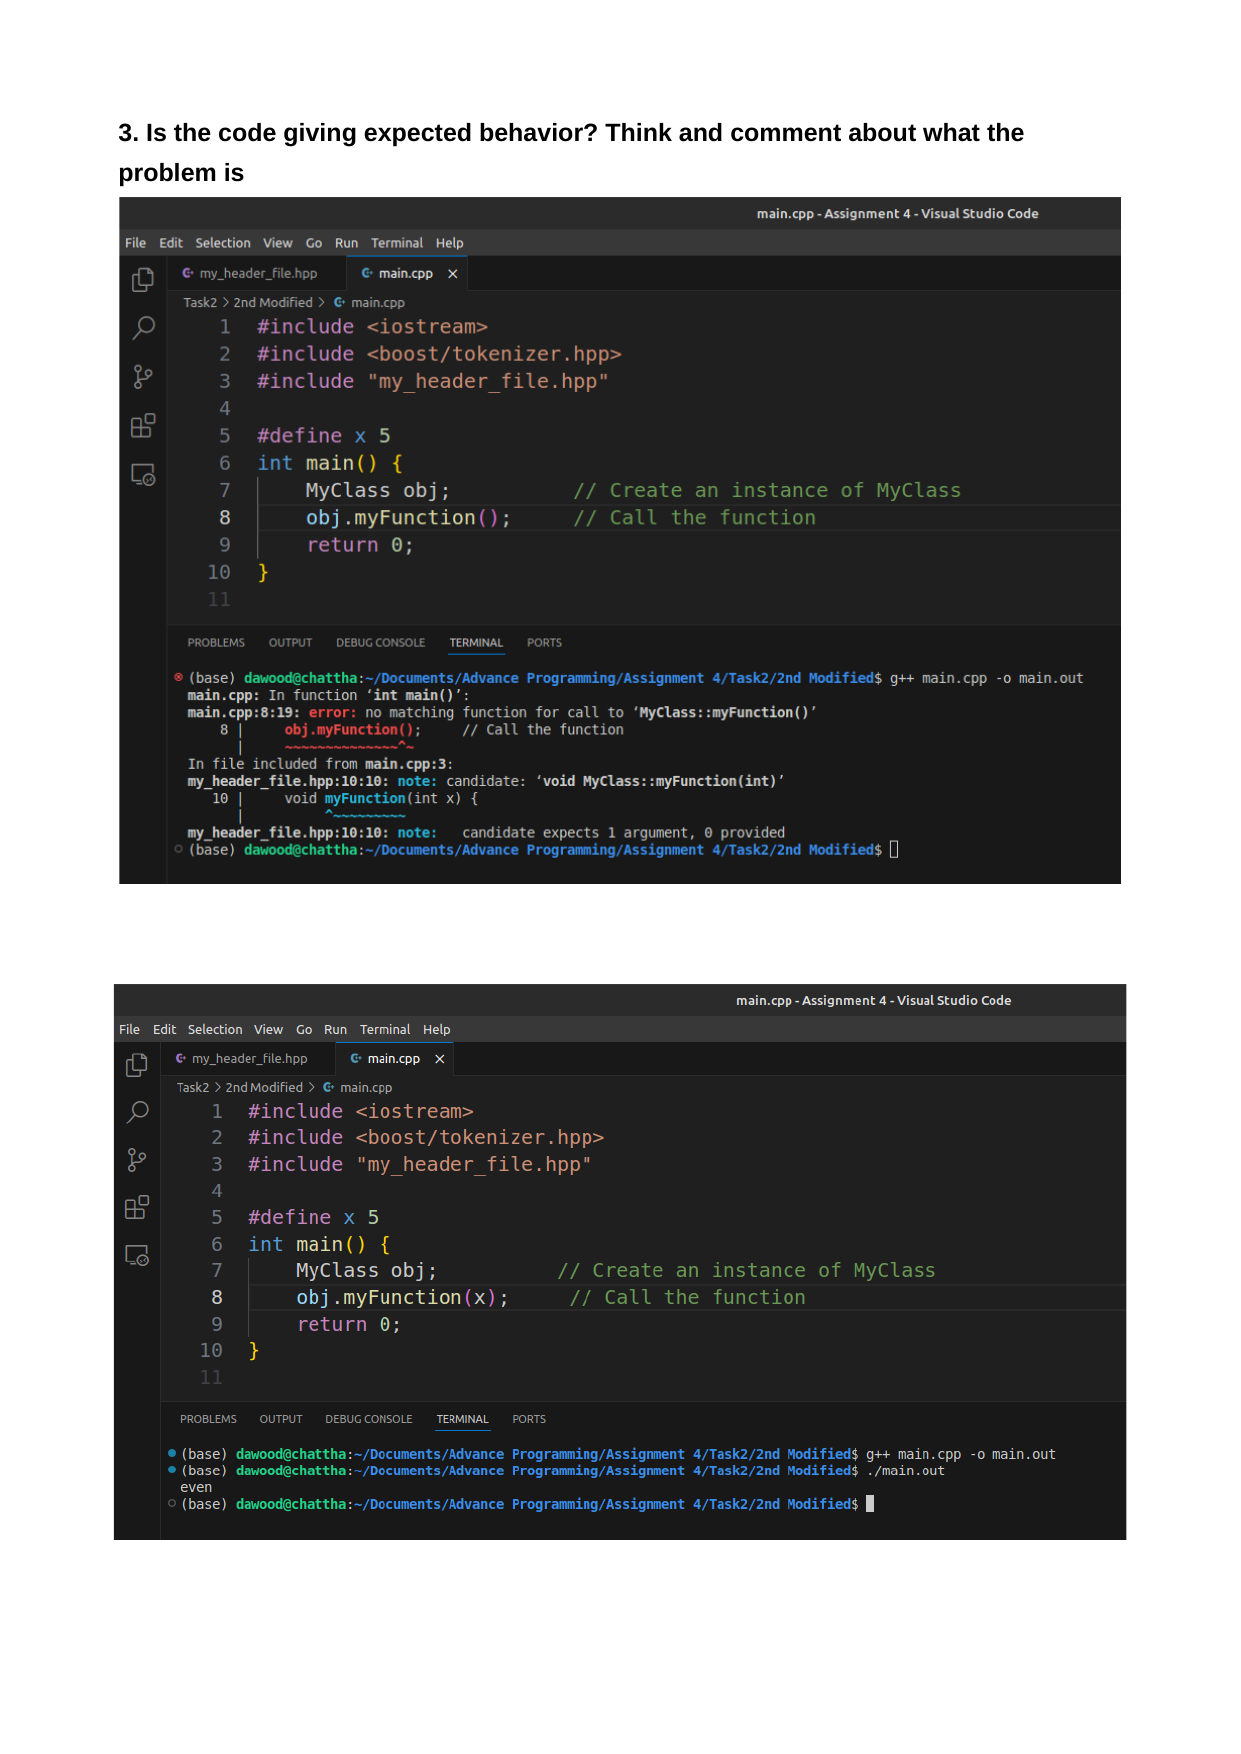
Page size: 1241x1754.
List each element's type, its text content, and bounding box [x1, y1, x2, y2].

picture [113, 984, 1127, 1540]
text 3. Is the code giving expected behavior? Think and comment about what the problem is [118, 118, 1122, 186]
picture [119, 197, 1121, 884]
